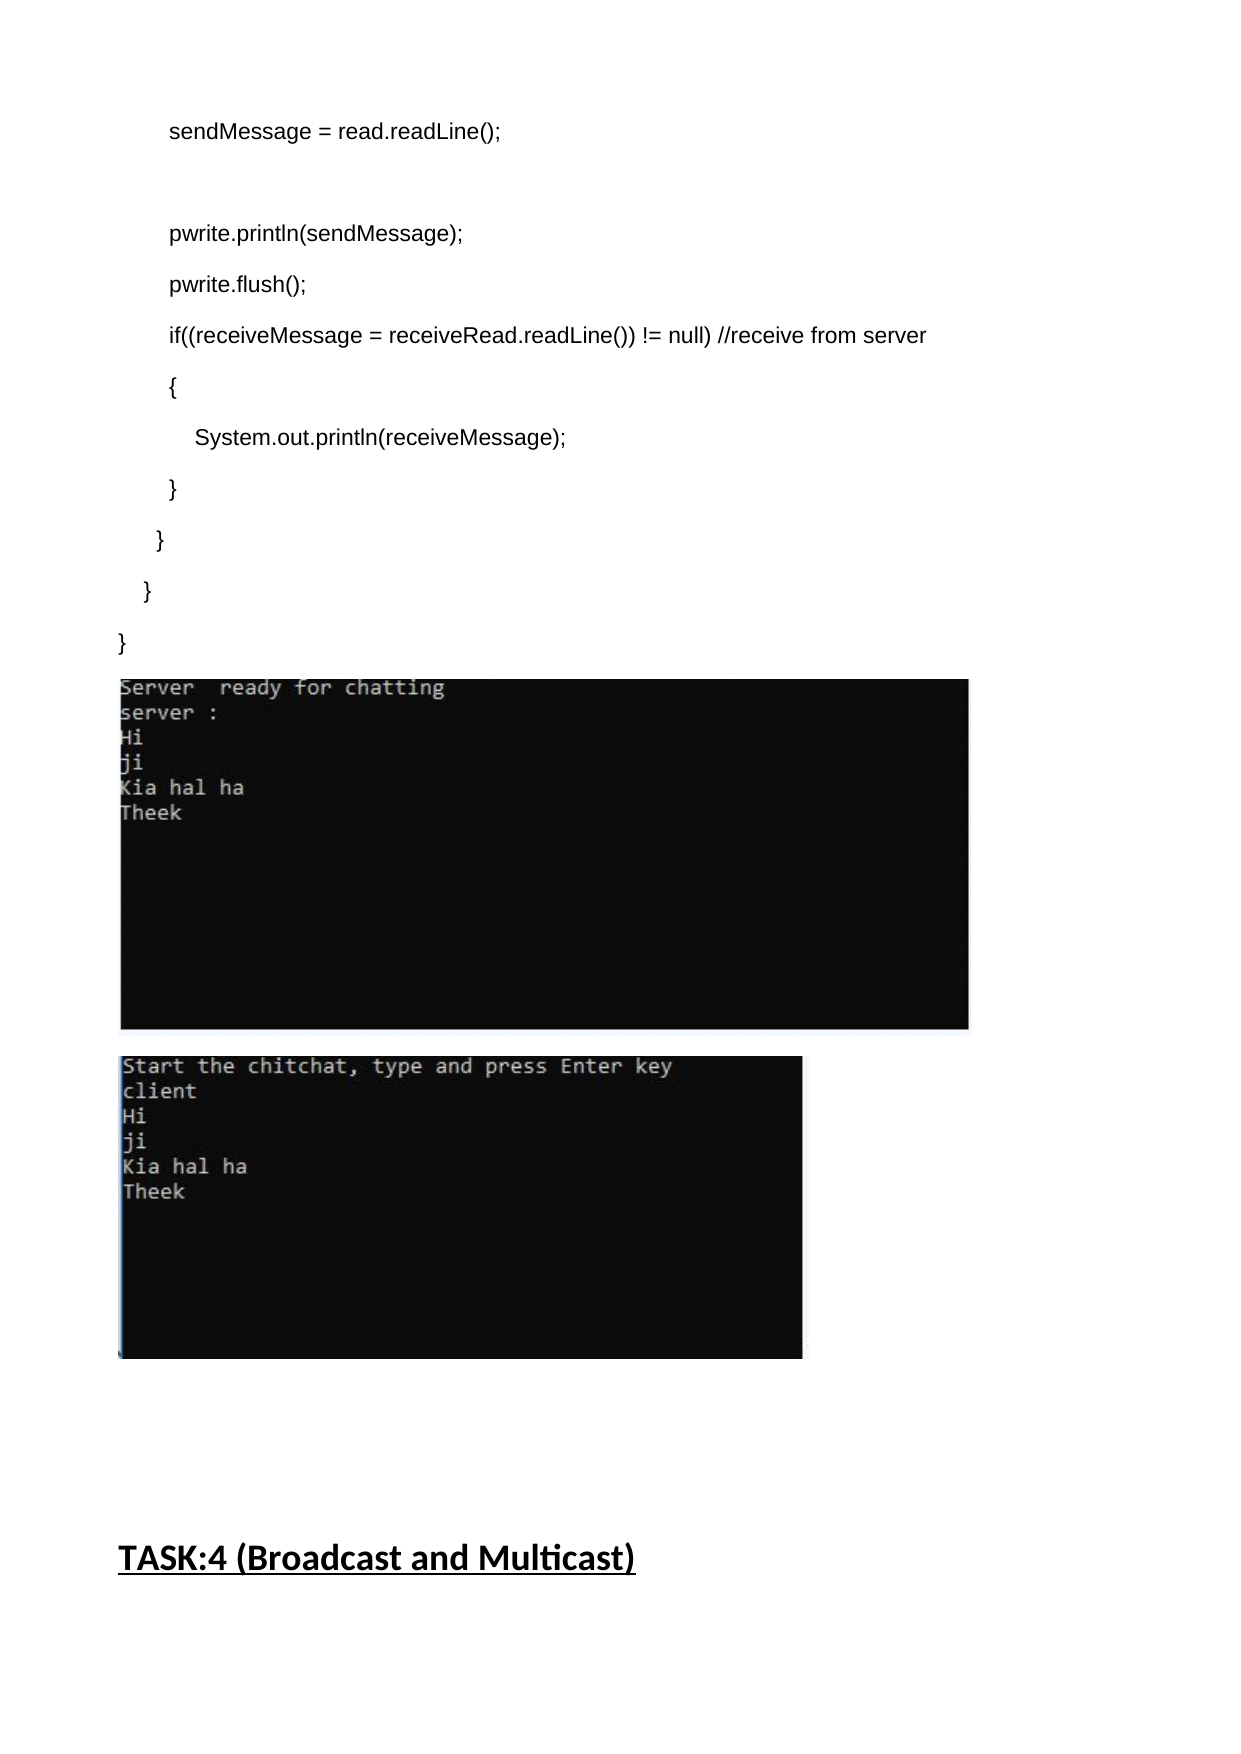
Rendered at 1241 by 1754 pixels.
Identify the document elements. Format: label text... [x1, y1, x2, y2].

text sendMessage = read.readLine(); [118, 118, 1122, 144]
text } [118, 475, 1122, 502]
text } [118, 577, 1122, 604]
text { [118, 373, 1122, 400]
text } [118, 526, 1122, 553]
text TASK:4 (Broadcast and Multicast) [118, 1534, 1122, 1580]
text pwrite.flush(); [118, 271, 1122, 298]
text System.out.println(receiveMessage); [118, 424, 1122, 451]
text if((receiveMessage = receiveRead.readLine()) != null) //receive from server [118, 322, 1122, 349]
text } [118, 628, 1122, 655]
text pwrite.println(sendMessage); [118, 220, 1122, 247]
